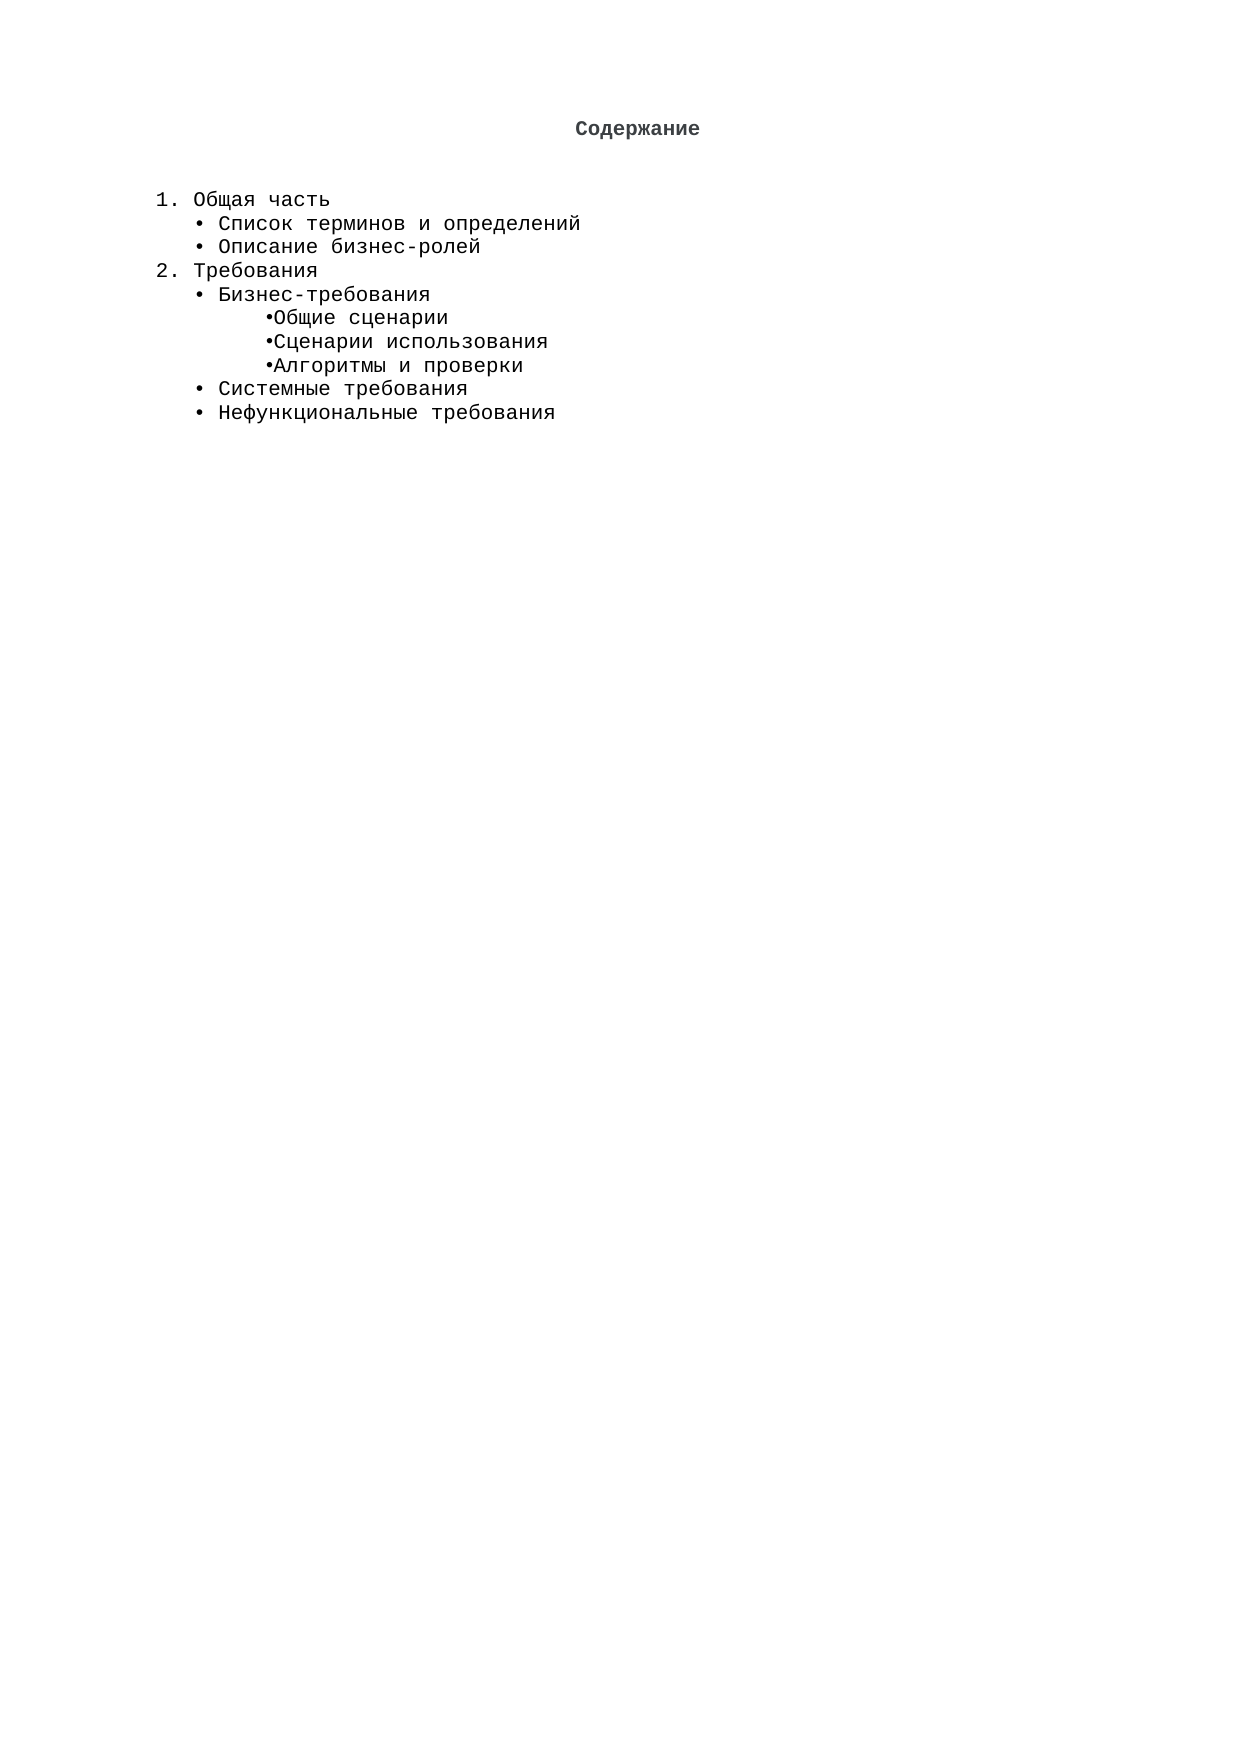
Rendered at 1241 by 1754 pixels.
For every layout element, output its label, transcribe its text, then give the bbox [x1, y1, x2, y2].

list Требования • Бизнес-требования [156, 260, 1157, 307]
list Сценарии использования [118, 331, 1157, 354]
list • Системные требования • Нефункциональные требования [156, 378, 1157, 426]
list Общие сценарии [118, 307, 1157, 331]
list Алгоритмы и проверки [118, 354, 1157, 378]
text Содержание [118, 118, 1157, 142]
list Общая часть • Список терминов и определений • Описание бизнес-ролей [156, 189, 1157, 260]
